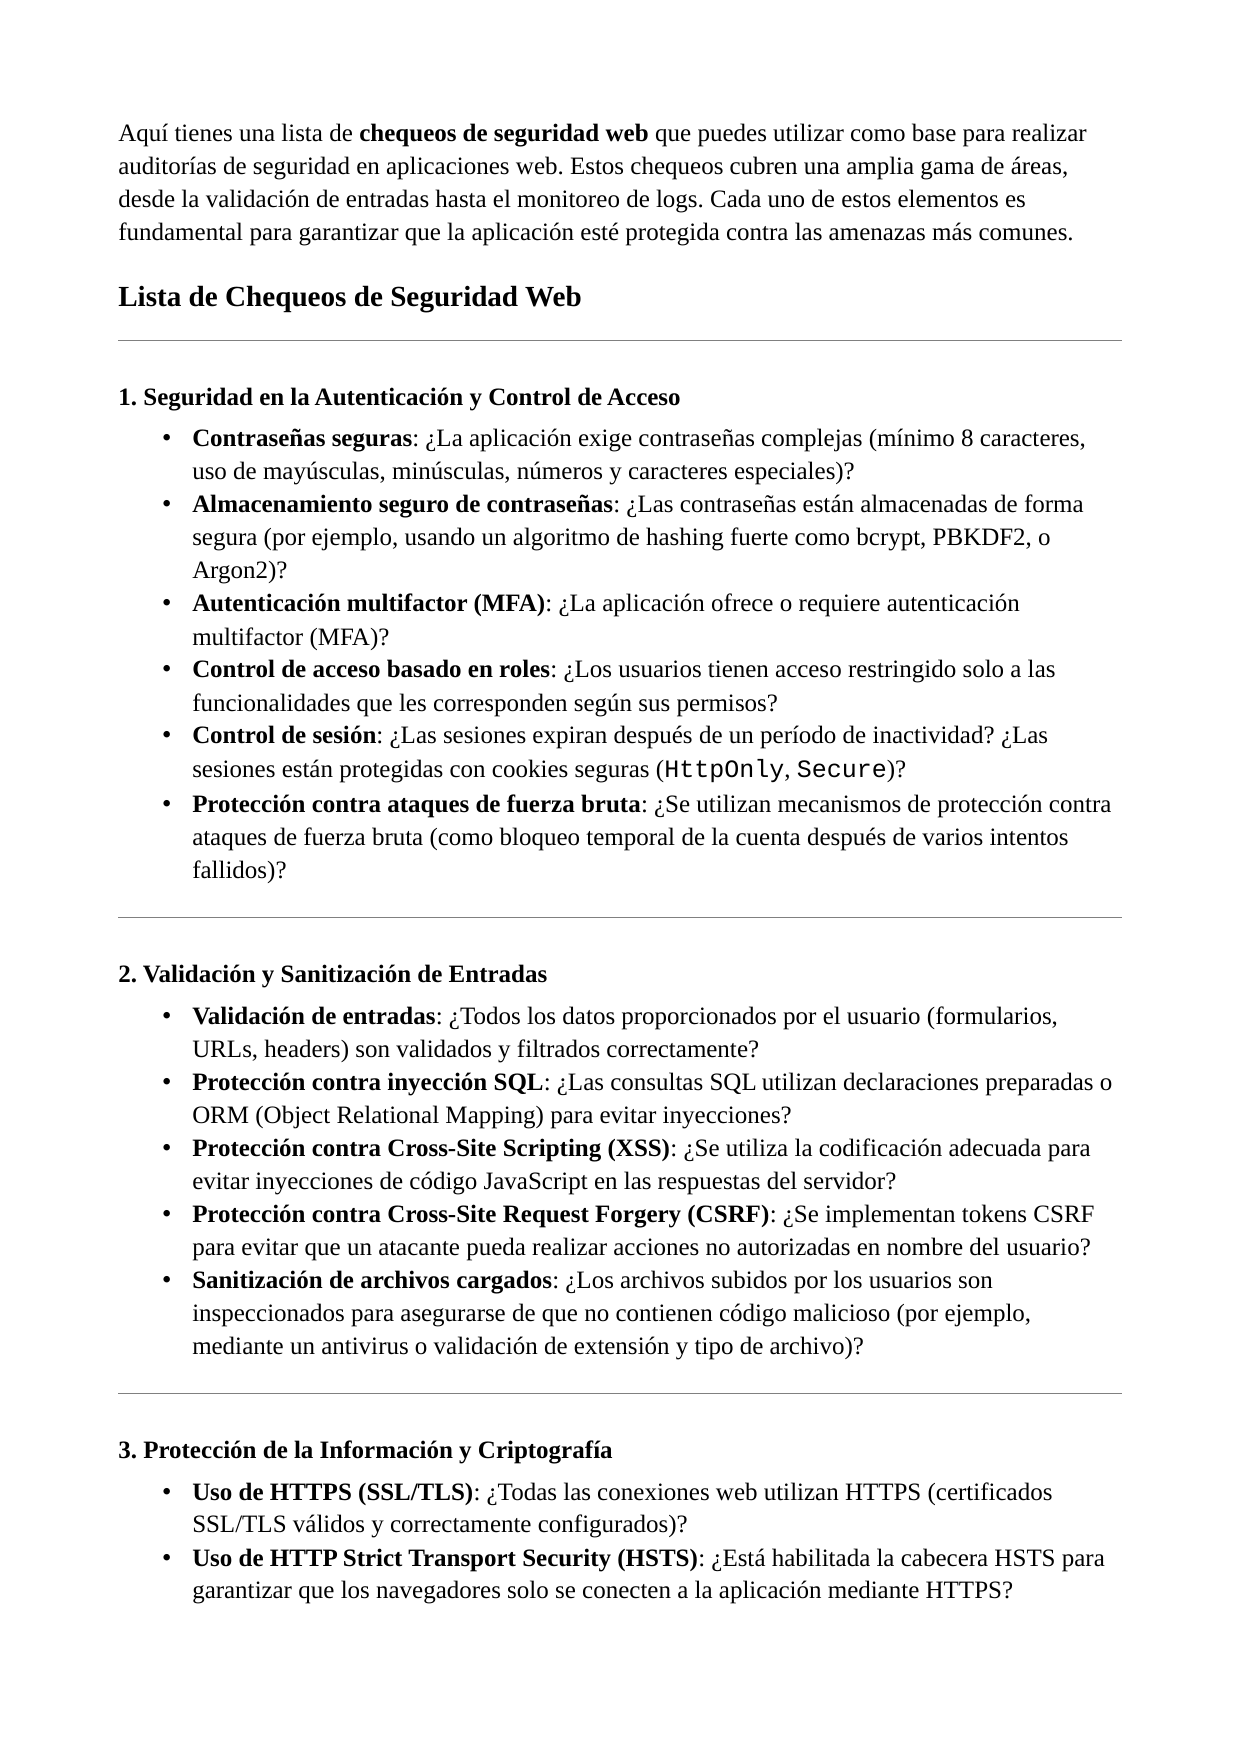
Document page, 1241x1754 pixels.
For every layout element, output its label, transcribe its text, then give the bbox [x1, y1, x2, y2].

subtitle 3. Protección de la Información y Criptografía [118, 1435, 1122, 1464]
list Protección contra ataques de fuerza bruta: ¿Se utilizan mecanismos de protección contra ataques de fuerza bruta (como bloqueo temporal de la cuenta después de varios intentos fallidos)? [162, 789, 1122, 884]
list Uso de HTTP Strict Transport Security (HSTS): ¿Está habilitada la cabecera HSTS para garantizar que los navegadores solo se conecten a la aplicación mediante HTTPS? [162, 1543, 1122, 1604]
list Protección contra inyección SQL: ¿Las consultas SQL utilizan declaraciones preparadas o ORM (Object Relational Mapping) para evitar inyecciones? [162, 1067, 1122, 1128]
subtitle Lista de Chequeos de Seguridad Web [118, 279, 1122, 313]
list Contraseñas seguras: ¿La aplicación exige contraseñas complejas (mínimo 8 caracteres, uso de mayúsculas, minúsculas, números y caracteres especiales)? [162, 423, 1122, 485]
list Validación de entradas: ¿Todos los datos proporcionados por el usuario (formularios, URLs, headers) son validados y filtrados correctamente? [162, 1001, 1122, 1062]
list Sanitización de archivos cargados: ¿Los archivos subidos por los usuarios son inspeccionados para asegurarse de que no contienen código malicioso (por ejemplo, mediante un antivirus o validación de extensión y tipo de archivo)? [162, 1265, 1122, 1360]
list Protección contra Cross-Site Scripting (XSS): ¿Se utiliza la codificación adecuada para evitar inyecciones de código JavaScript en las respuestas del servidor? [162, 1133, 1122, 1194]
list Control de acceso basado en roles: ¿Los usuarios tienen acceso restringido solo a las funcionalidades que les corresponden según sus permisos? [162, 654, 1122, 716]
subtitle 2. Validación y Sanitización de Entradas [118, 959, 1122, 988]
list Uso de HTTPS (SSL/TLS): ¿Todas las conexiones web utilizan HTTPS (certificados SSL/TLS válidos y correctamente configurados)? [162, 1477, 1122, 1538]
subtitle 1. Seguridad en la Autenticación y Control de Acceso [118, 382, 1122, 411]
list Almacenamiento seguro de contraseñas: ¿Las contraseñas están almacenadas de forma segura (por ejemplo, usando un algoritmo de hashing fuerte como bcrypt, PBKDF2, o Argon2)? [162, 489, 1122, 584]
list Autenticación multifactor (MFA): ¿La aplicación ofrece o requiere autenticación multifactor (MFA)? [162, 588, 1122, 650]
list Control de sesión: ¿Las sesiones expiran después de un período de inactividad? ¿Las sesiones están protegidas con cookies seguras (HttpOnly, Secure)? [162, 721, 1122, 784]
list Protección contra Cross-Site Request Forgery (CSRF): ¿Se implementan tokens CSRF para evitar que un atacante pueda realizar acciones no autorizadas en nombre del usuario? [162, 1199, 1122, 1261]
text Aquí tienes una lista de chequeos de seguridad web que puedes utilizar como base para realizar auditorías de seguridad en aplicaciones web. Estos chequeos cubren una amplia gama de áreas, desde la validación de entradas hasta el monitoreo de logs. Cada uno de estos elementos es fundamental para garantizar que la aplicación esté protegida contra las amenazas más comunes. [118, 118, 1122, 246]
